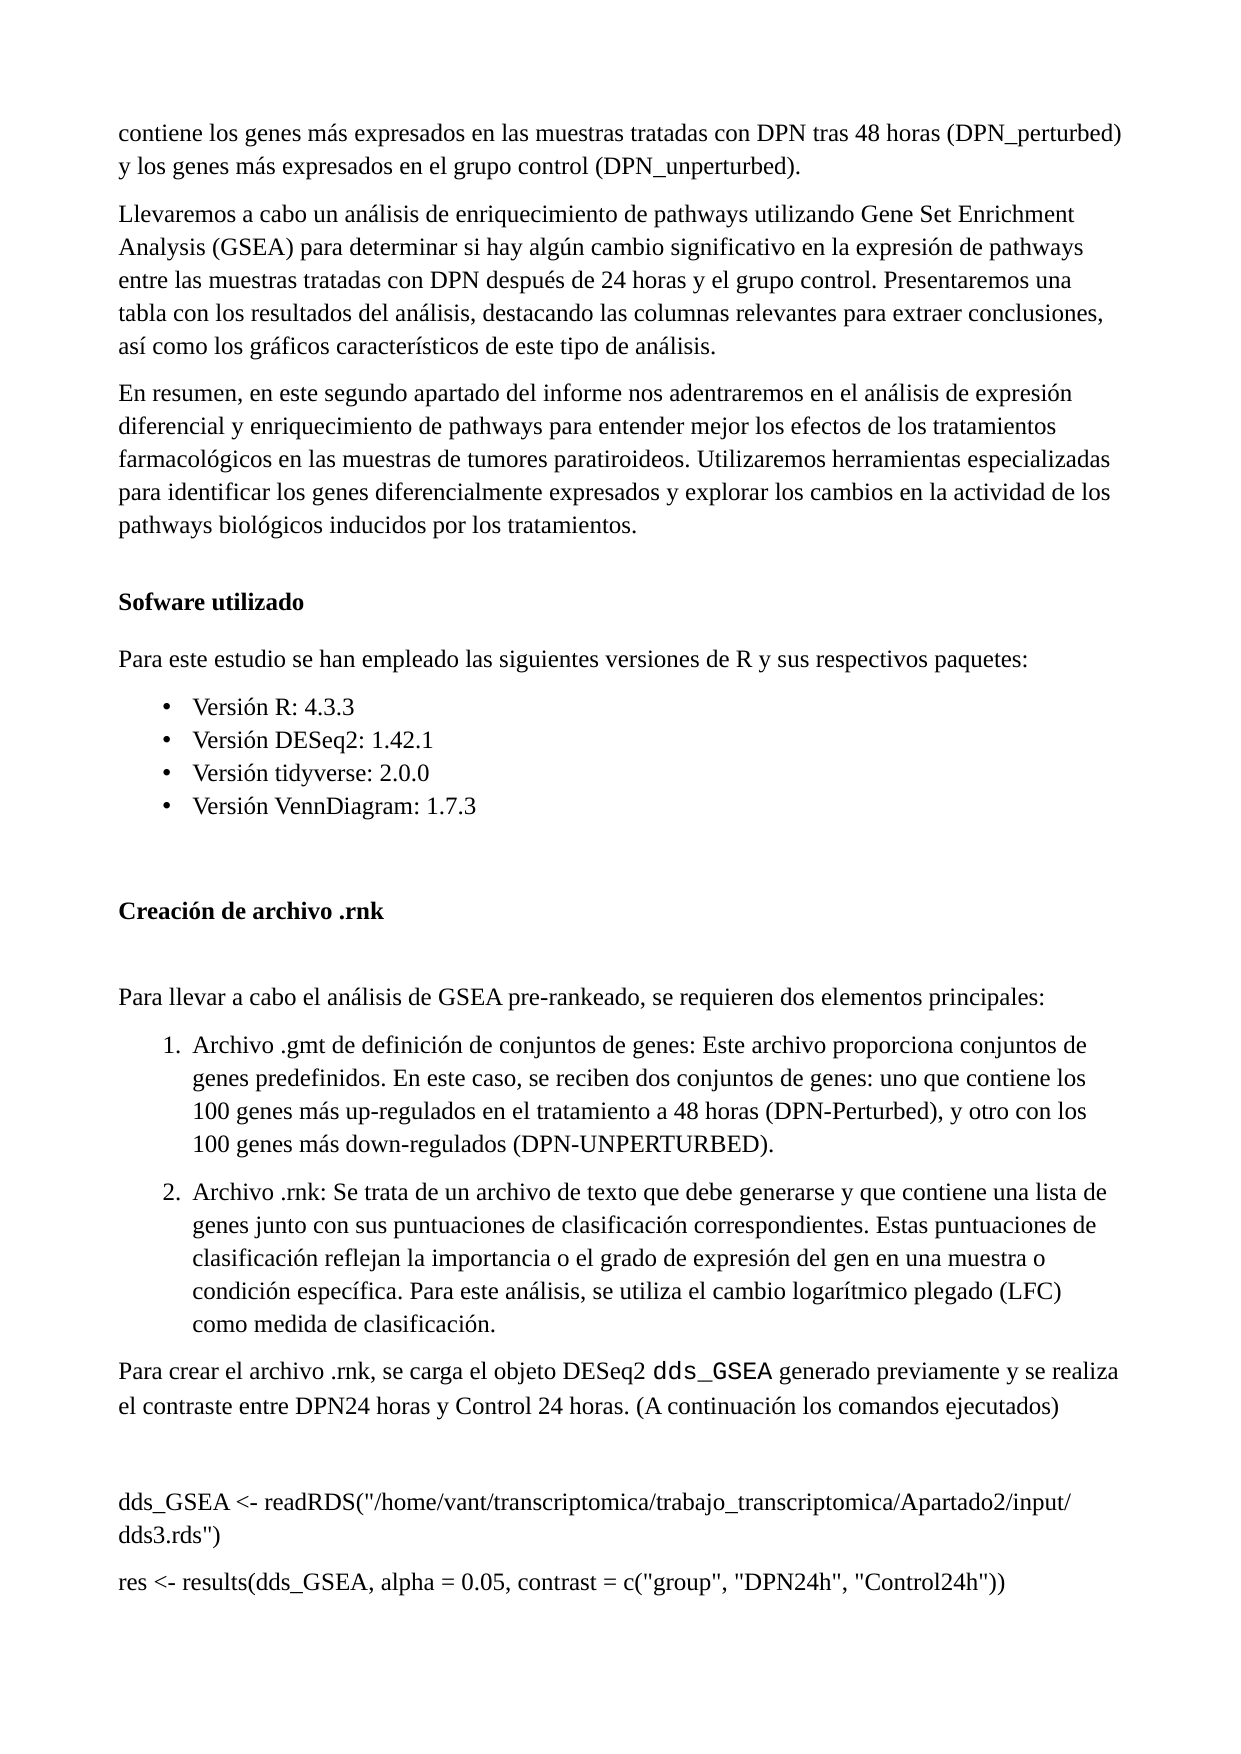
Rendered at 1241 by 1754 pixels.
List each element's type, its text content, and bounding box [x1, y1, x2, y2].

text Para este estudio se han empleado las siguientes versiones de R y sus respectivos paquetes: [118, 644, 1122, 673]
text dds_GSEA <- readRDS("/home/vant/transcriptomica/trabajo_transcriptomica/Apartado2/input/dds3.rds") [118, 1487, 1122, 1548]
list Archivo .rnk: Se trata de un archivo de texto que debe generarse y que contiene una lista de genes junto con sus puntuaciones de clasificación correspondientes. Estas puntuaciones de clasificación reflejan la importancia o el grado de expresión del gen en una muestra o condición específica. Para este análisis, se utiliza el cambio logarítmico plegado (LFC) como medida de clasificación. [162, 1177, 1122, 1337]
text Creación de archivo .rnk [118, 896, 1122, 925]
text Para llevar a cabo el análisis de GSEA pre-rankeado, se requieren dos elementos principales: [118, 982, 1122, 1011]
text En resumen, en este segundo apartado del informe nos adentraremos en el análisis de expresión diferencial y enriquecimiento de pathways para entender mejor los efectos de los tratamientos farmacológicos en las muestras de tumores paratiroideos. Utilizaremos herramientas especializadas para identificar los genes diferencialmente expresados y explorar los cambios en la actividad de los pathways biológicos inducidos por los tratamientos. [118, 378, 1122, 539]
text Llevaremos a cabo un análisis de enriquecimiento de pathways utilizando Gene Set Enrichment Analysis (GSEA) para determinar si hay algún cambio significativo en la expresión de pathways entre las muestras tratadas con DPN después de 24 horas y el grupo control. Presentaremos una tabla con los resultados del análisis, destacando las columnas relevantes para extraer conclusiones, así como los gráficos característicos de este tipo de análisis. [118, 199, 1122, 359]
list Archivo .gmt de definición de conjuntos de genes: Este archivo proporciona conjuntos de genes predefinidos. En este caso, se reciben dos conjuntos de genes: uno que contiene los 100 genes más up-regulados en el tratamiento a 48 horas (DPN-Perturbed), y otro con los 100 genes más down-regulados (DPN-UNPERTURBED). [162, 1030, 1122, 1158]
text Para crear el archivo .rnk, se carga el objeto DESeq2 dds_GSEA generado previamente y se realiza el contraste entre DPN24 horas y Control 24 horas. (A continuación los comandos ejecutados) [118, 1356, 1122, 1420]
list Versión VennDiagram: 1.7.3 [162, 791, 1122, 820]
list Versión DESeq2: 1.42.1 [162, 725, 1122, 754]
text res <- results(dds_GSEA, alpha = 0.05, contrast = c("group", "DPN24h", "Control24h")) [118, 1567, 1122, 1596]
list Versión R: 4.3.3 [162, 692, 1122, 721]
text Sofware utilizado [118, 587, 1122, 616]
list Versión tidyverse: 2.0.0 [162, 758, 1122, 787]
text contiene los genes más expresados en las muestras tratadas con DPN tras 48 horas (DPN_perturbed) y los genes más expresados en el grupo control (DPN_unperturbed). [118, 118, 1122, 180]
